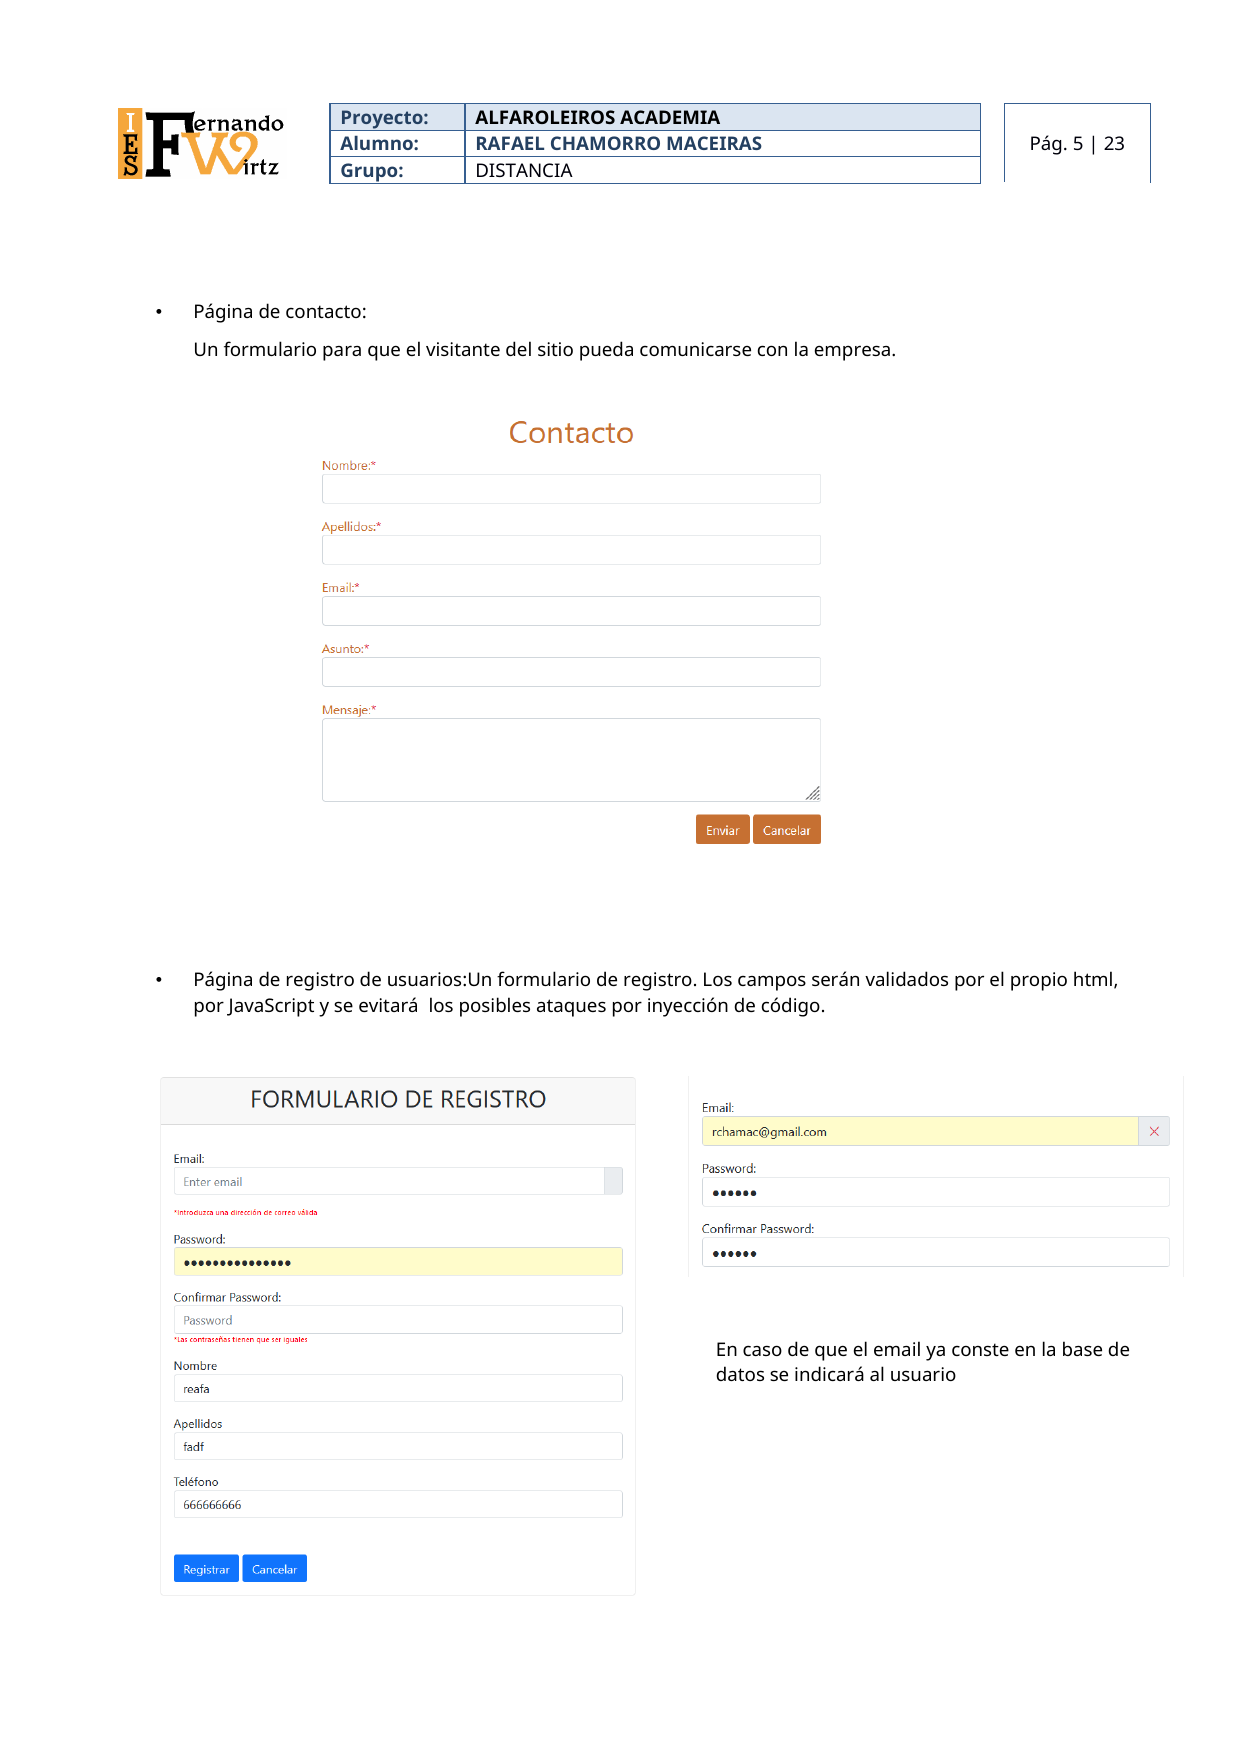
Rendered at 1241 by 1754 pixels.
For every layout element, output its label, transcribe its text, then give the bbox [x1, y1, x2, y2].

list En caso de que el email ya conste en la base de datos se indicará al usuario [641, 1336, 1152, 1387]
picture [118, 108, 287, 179]
picture [300, 395, 842, 865]
picture [155, 1069, 641, 1601]
list Página de registro de usuarios:Un formulario de registro. Los campos serán validados por el propio html, por JavaScript y se evitará los posibles ataques por inyección de código. [156, 966, 1152, 1324]
picture [682, 1076, 1215, 1277]
list Un formulario para que el visitante del sitio pueda comunicarse con la empresa. [156, 336, 1152, 489]
list Página de contacto: [156, 298, 1152, 323]
